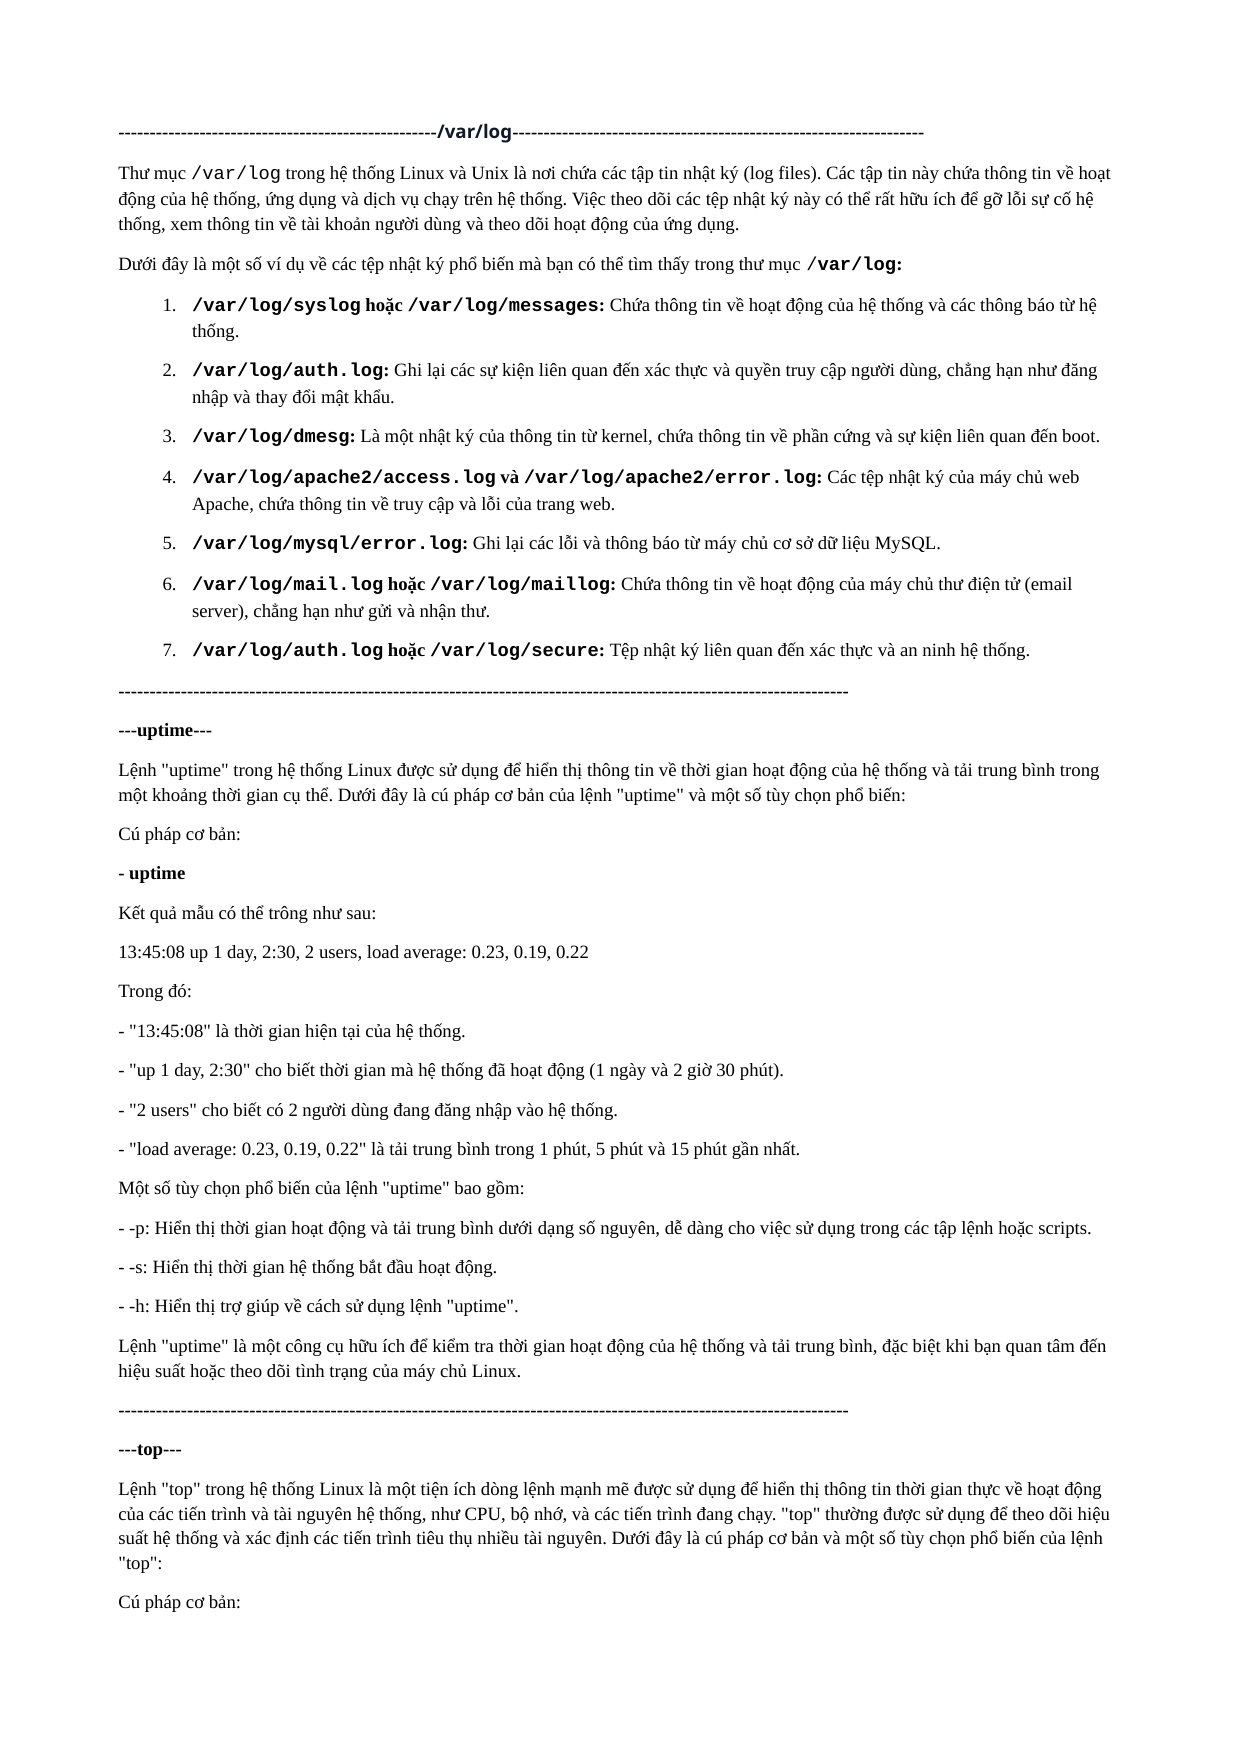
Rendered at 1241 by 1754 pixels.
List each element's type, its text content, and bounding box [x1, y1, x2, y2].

list /var/log/syslog hoặc /var/log/messages: Chứa thông tin về hoạt động của hệ thống và các thông báo từ hệ thống. [162, 294, 1122, 342]
list /var/log/mail.log hoặc /var/log/maillog: Chứa thông tin về hoạt động của máy chủ thư điện tử (email server), chẳng hạn như gửi và nhận thư. [162, 573, 1122, 621]
text Dưới đây là một số ví dụ về các tệp nhật ký phổ biến mà bạn có thể tìm thấy trong thư mục /var/log: [118, 252, 1122, 276]
text Trong đó: [118, 980, 1122, 1002]
text 13:45:08 up 1 day, 2:30, 2 users, load average: 0.23, 0.19, 0.22 [118, 941, 1122, 963]
text --------------------------------------------------------------------------------------------------------------------- [118, 1399, 1122, 1421]
text Lệnh "uptime" trong hệ thống Linux được sử dụng để hiển thị thông tin về thời gian hoạt động của hệ thống và tải trung bình trong một khoảng thời gian cụ thể. Dưới đây là cú pháp cơ bản của lệnh "uptime" và một số tùy chọn phổ biến: [118, 759, 1122, 805]
text Lệnh "uptime" là một công cụ hữu ích để kiểm tra thời gian hoạt động của hệ thống và tải trung bình, đặc biệt khi bạn quan tâm đến hiệu suất hoặc theo dõi tình trạng của máy chủ Linux. [118, 1335, 1122, 1381]
text Một số tùy chọn phổ biến của lệnh "uptime" bao gồm: [118, 1177, 1122, 1199]
text Lệnh "top" trong hệ thống Linux là một tiện ích dòng lệnh mạnh mẽ được sử dụng để hiển thị thông tin thời gian thực về hoạt động của các tiến trình và tài nguyên hệ thống, như CPU, bộ nhớ, và các tiến trình đang chạy. "top" thường được sử dụng để theo dõi hiệu suất hệ thống và xác định các tiến trình tiêu thụ nhiều tài nguyên. Dưới đây là cú pháp cơ bản và một số tùy chọn phổ biến của lệnh "top": [118, 1478, 1122, 1574]
list /var/log/apache2/access.log và /var/log/apache2/error.log: Các tệp nhật ký của máy chủ web Apache, chứa thông tin về truy cập và lỗi của trang web. [162, 466, 1122, 514]
text - "load average: 0.23, 0.19, 0.22" là tải trung bình trong 1 phút, 5 phút và 15 phút gần nhất. [118, 1138, 1122, 1159]
text ---uptime--- [118, 719, 1122, 741]
list /var/log/mysql/error.log: Ghi lại các lỗi và thông báo từ máy chủ cơ sở dữ liệu MySQL. [162, 532, 1122, 555]
text ---------------------------------------------------/var/log------------------------------------------------------------------ [118, 118, 1122, 144]
text - -h: Hiển thị trợ giúp về cách sử dụng lệnh "uptime". [118, 1295, 1122, 1317]
text - uptime [118, 862, 1122, 884]
list /var/log/auth.log: Ghi lại các sự kiện liên quan đến xác thực và quyền truy cập người dùng, chẳng hạn như đăng nhập và thay đổi mật khẩu. [162, 359, 1122, 407]
text --------------------------------------------------------------------------------------------------------------------- [118, 680, 1122, 702]
text ---top--- [118, 1438, 1122, 1460]
text - -s: Hiển thị thời gian hệ thống bắt đầu hoạt động. [118, 1256, 1122, 1278]
text - "2 users" cho biết có 2 người dùng đang đăng nhập vào hệ thống. [118, 1098, 1122, 1120]
text - "up 1 day, 2:30" cho biết thời gian mà hệ thống đã hoạt động (1 ngày và 2 giờ 30 phút). [118, 1059, 1122, 1081]
text Kết quả mẫu có thể trông như sau: [118, 902, 1122, 923]
text - -p: Hiển thị thời gian hoạt động và tải trung bình dưới dạng số nguyên, dễ dàng cho việc sử dụng trong các tập lệnh hoặc scripts. [118, 1217, 1122, 1238]
text Cú pháp cơ bản: [118, 1591, 1122, 1613]
text - "13:45:08" là thời gian hiện tại của hệ thống. [118, 1020, 1122, 1041]
text Cú pháp cơ bản: [118, 823, 1122, 844]
list /var/log/dmesg: Là một nhật ký của thông tin từ kernel, chứa thông tin về phần cứng và sự kiện liên quan đến boot. [162, 425, 1122, 448]
list /var/log/auth.log hoặc /var/log/secure: Tệp nhật ký liên quan đến xác thực và an ninh hệ thống. [162, 639, 1122, 662]
text Thư mục /var/log trong hệ thống Linux và Unix là nơi chứa các tập tin nhật ký (log files). Các tập tin này chứa thông tin về hoạt động của hệ thống, ứng dụng và dịch vụ chạy trên hệ thống. Việc theo dõi các tệp nhật ký này có thể rất hữu ích để gỡ lỗi sự cố hệ thống, xem thông tin về tài khoản người dùng và theo dõi hoạt động của ứng dụng. [118, 162, 1122, 235]
